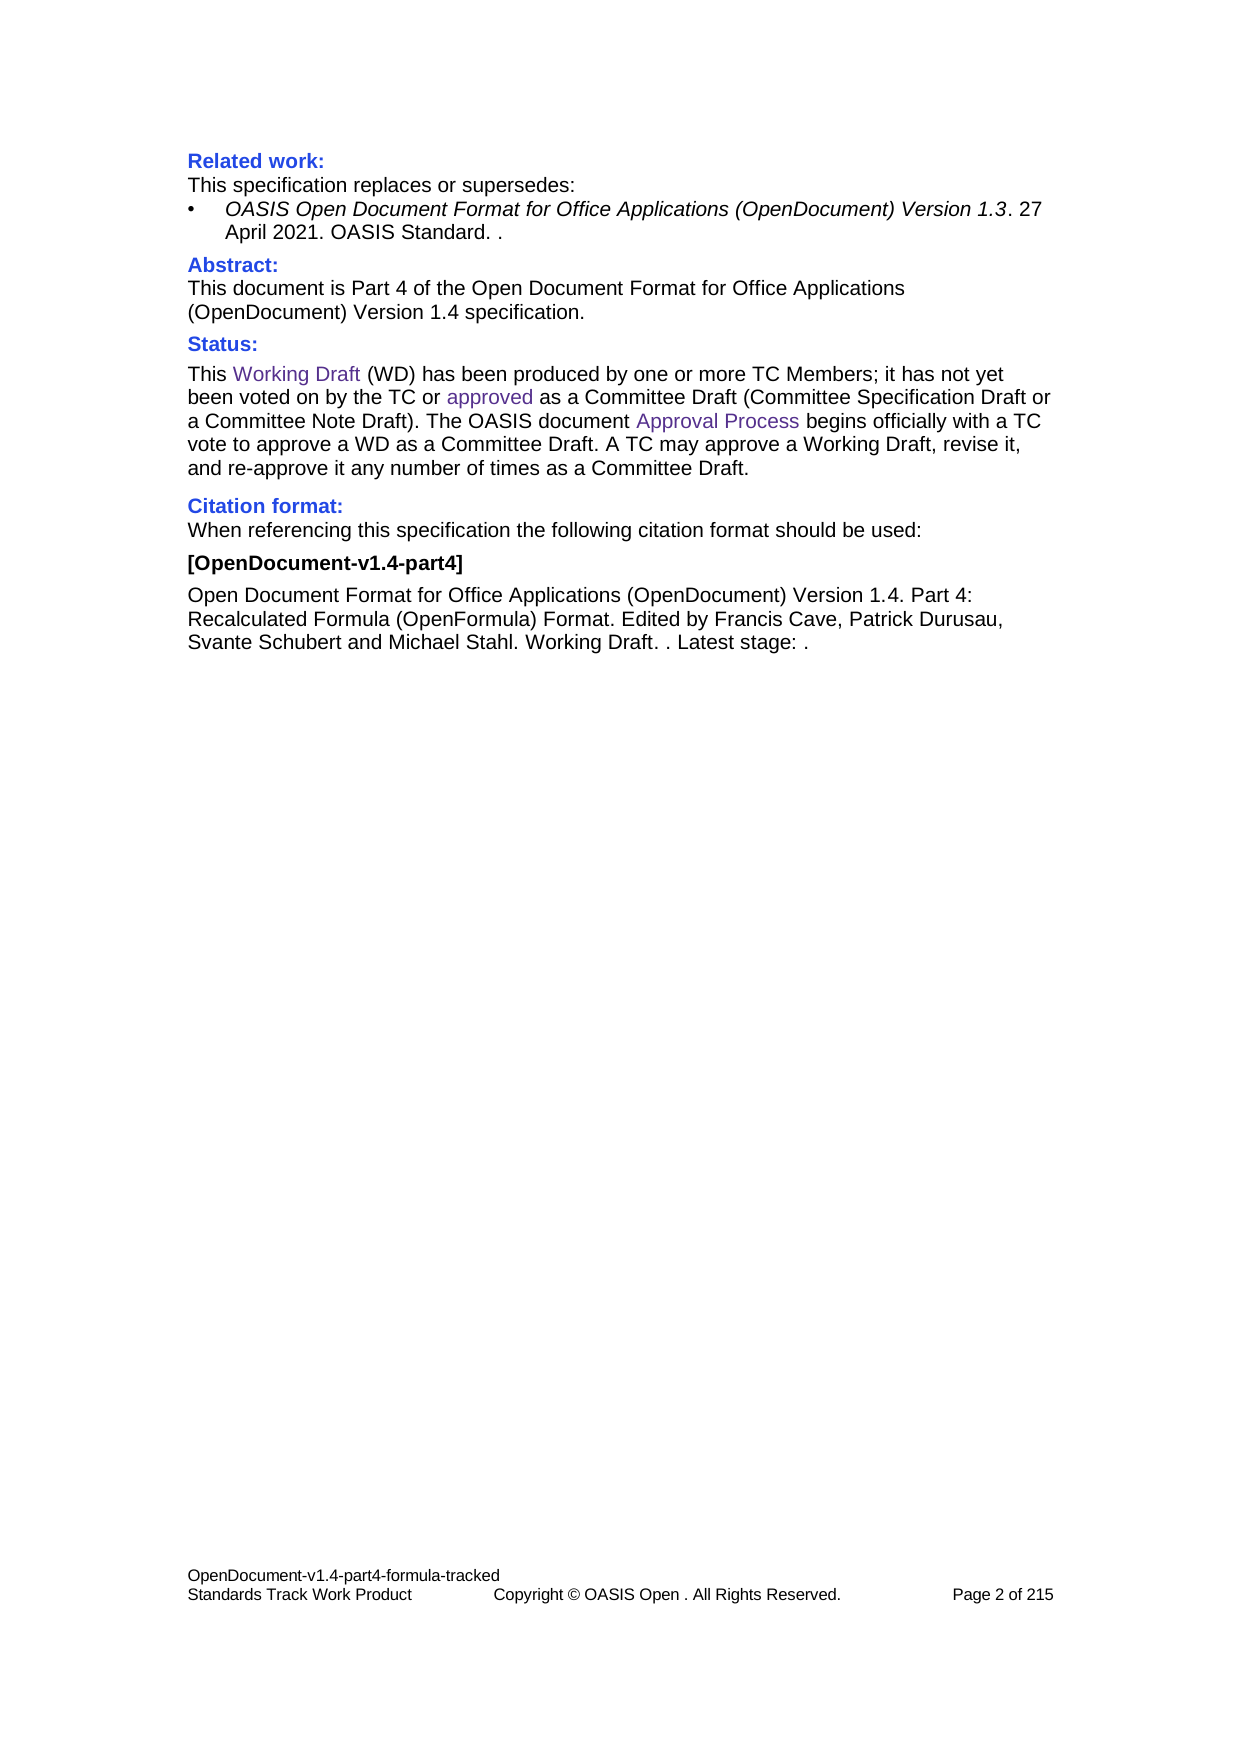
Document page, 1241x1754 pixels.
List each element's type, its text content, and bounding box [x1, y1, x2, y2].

title [OpenDocument-v1.4-part4] [187, 551, 1053, 574]
title Abstract: [187, 253, 1053, 277]
text This Working Draft (WD) has been produced by one or more TC Members; it has not yet been voted on by the TC or approved as a Committee Draft (Committee Specification Draft or a Committee Note Draft). The OASIS document Approval Process begins officially with a TC vote to approve a WD as a Committee Draft. A TC may approve a Working Draft, revise it, and re-approve it any number of times as a Committee Draft. [187, 362, 1053, 480]
title Citation format: [187, 495, 1053, 518]
title This specification replaces or supersedes: [187, 173, 1053, 197]
list OASIS Open Document Format for Office Applications (OpenDocument) Version 1.3. 27 April 2021. OASIS Standard. . [187, 197, 1053, 244]
title When referencing this specification the following citation format should be used: [187, 518, 1053, 542]
text Open Document Format for Office Applications (OpenDocument) Version 1.4. Part 4: Recalculated Formula (OpenFormula) Format. Edited by Francis Cave, Patrick Durusau, Svante Schubert and Michael Stahl. Working Draft. . Latest stage: . [187, 583, 1053, 654]
title Related work: [187, 150, 1053, 173]
title Status: [187, 333, 1053, 356]
text This document is Part 4 of the Open Document Format for Office Applications (OpenDocument) Version 1.4 specification. [187, 277, 1053, 324]
